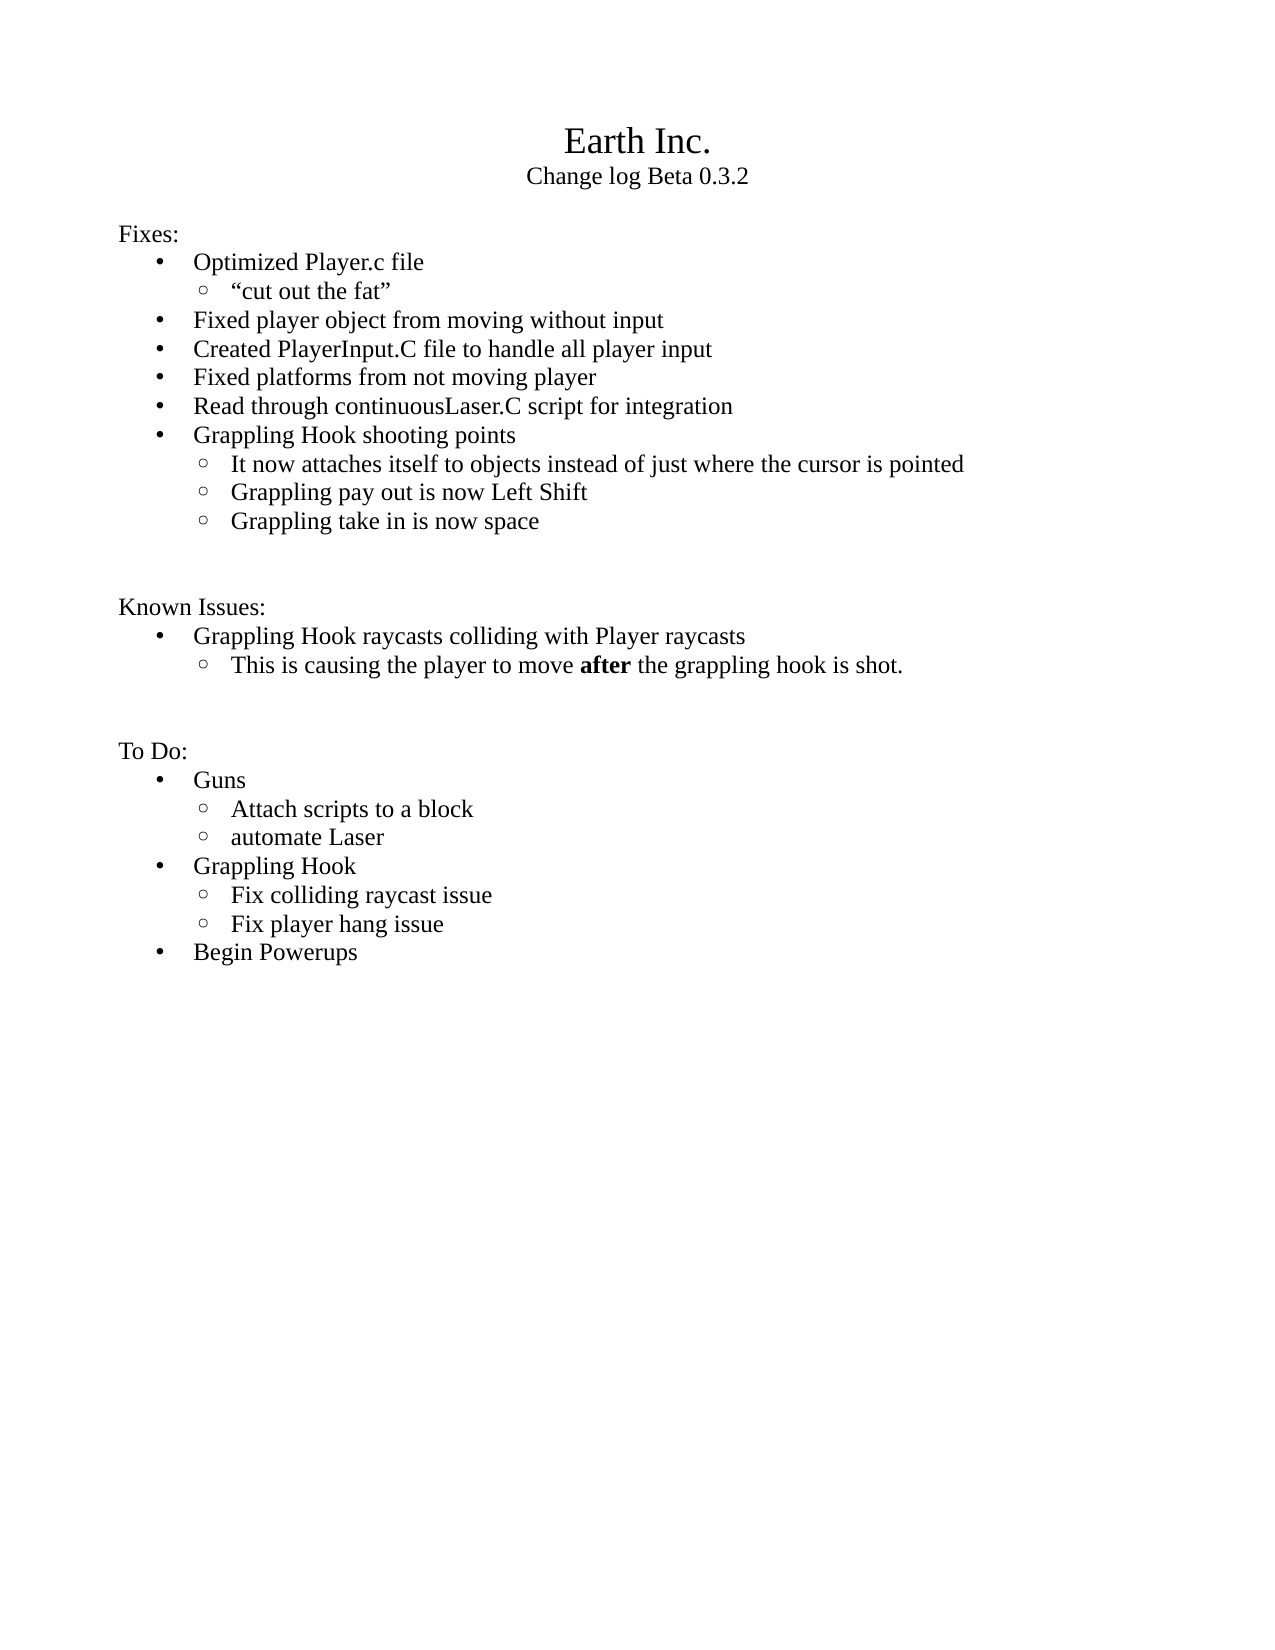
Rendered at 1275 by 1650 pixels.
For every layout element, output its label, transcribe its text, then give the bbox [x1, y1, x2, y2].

list Guns [156, 765, 1157, 794]
list Created PlayerInput.C file to handle all player input [156, 334, 1157, 362]
list This is causing the player to move after the grappling hook is shot. [193, 650, 1157, 679]
list Begin Powerups [156, 937, 1157, 966]
list Fix player hang issue [193, 909, 1157, 937]
list Attach scripts to a block [193, 794, 1157, 822]
list Fix colliding raycast issue [193, 880, 1157, 909]
list Optimized Player.c file [156, 247, 1157, 276]
list Grappling Hook [156, 851, 1157, 880]
list Grappling pay out is now Left Shift [193, 477, 1157, 506]
text Change log Beta 0.3.2 [118, 161, 1157, 190]
list “cut out the fat” [193, 276, 1157, 305]
list It now attaches itself to objects instead of just where the cursor is pointed [193, 449, 1157, 477]
list Fixed player object from moving without input [156, 305, 1157, 334]
list Grappling take in is now space [193, 506, 1157, 535]
text Earth Inc. [118, 118, 1157, 161]
list Grappling Hook raycasts colliding with Player raycasts [156, 621, 1157, 650]
text Fixes: [118, 219, 1157, 247]
list Read through continuousLaser.C script for integration [156, 391, 1157, 420]
text To Do: [118, 736, 1157, 765]
text Known Issues: [118, 592, 1157, 621]
list automate Laser [193, 822, 1157, 851]
list Fixed platforms from not moving player [156, 362, 1157, 391]
list Grappling Hook shooting points [156, 420, 1157, 449]
